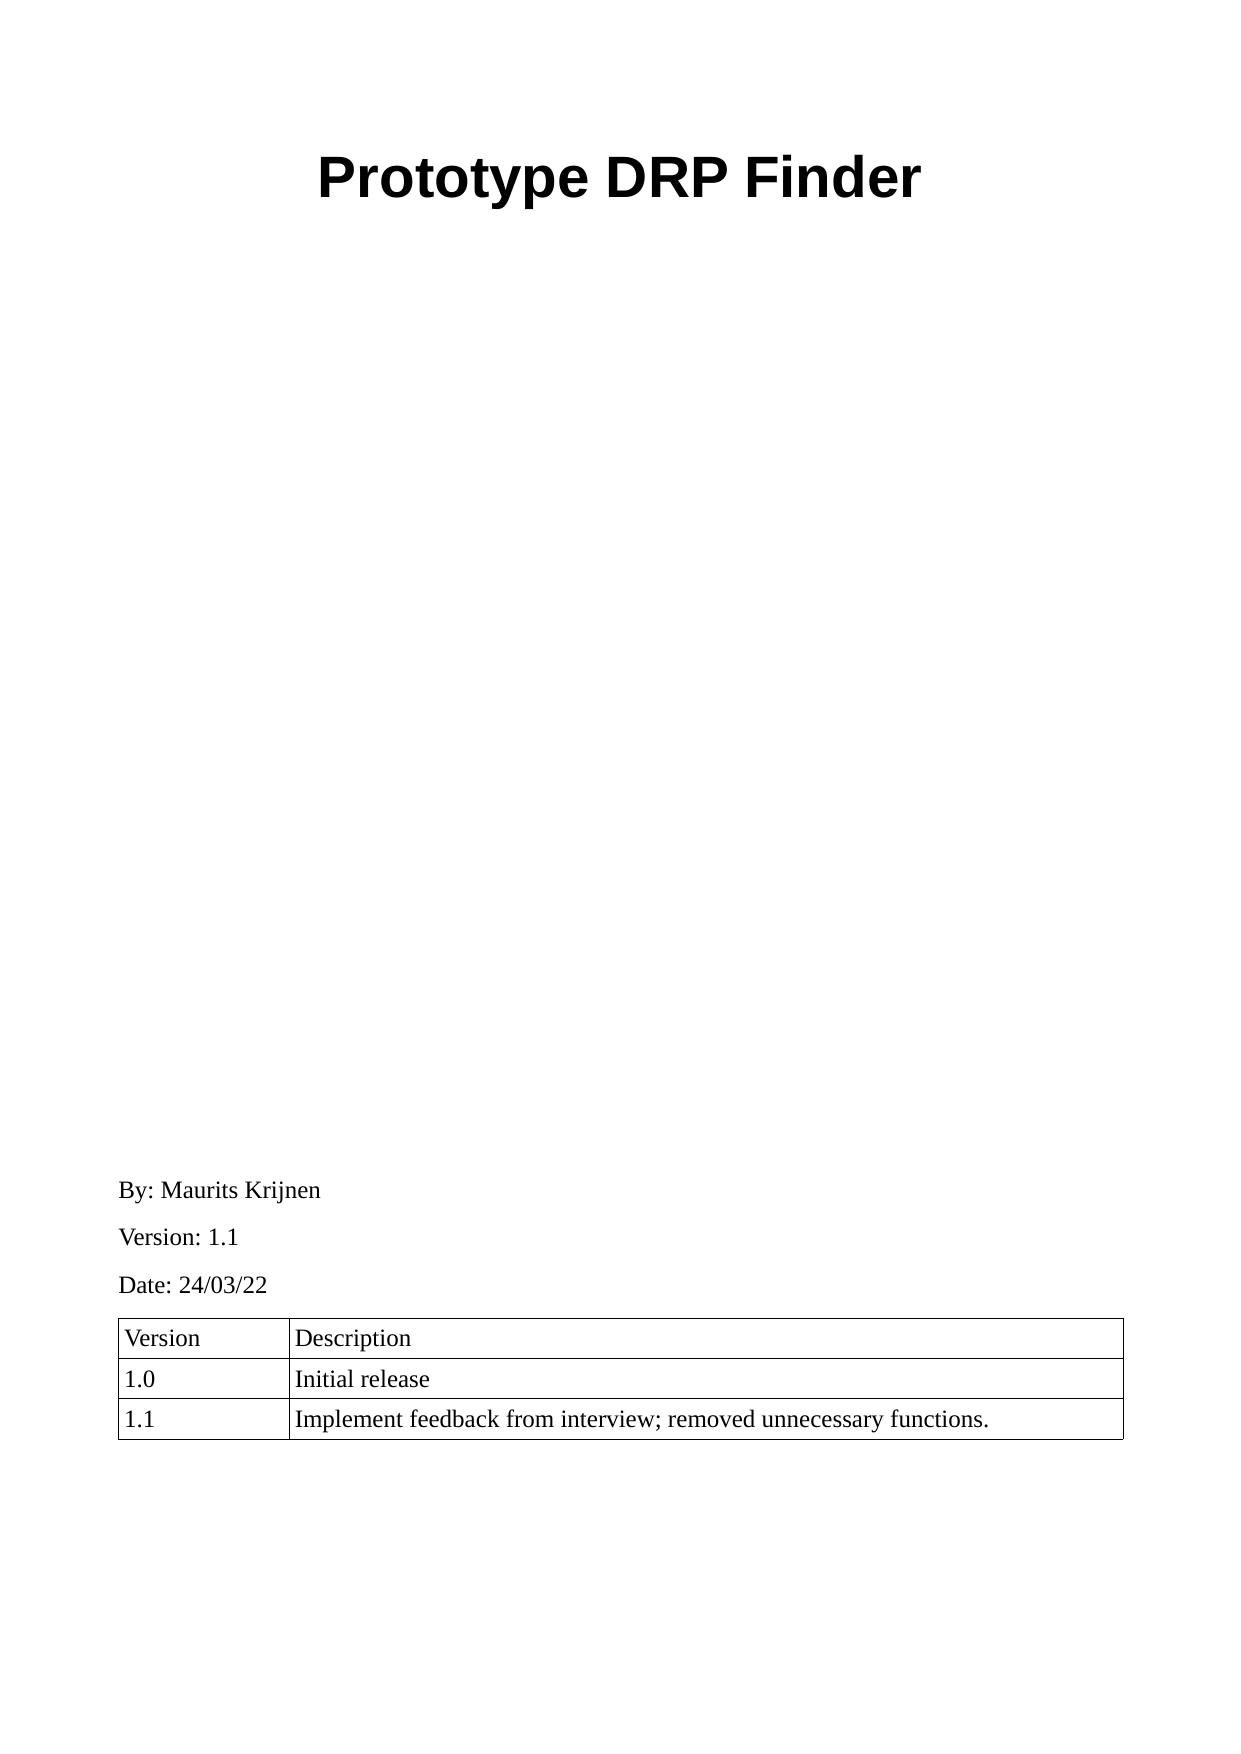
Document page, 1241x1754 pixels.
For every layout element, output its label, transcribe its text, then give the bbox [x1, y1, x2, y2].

table_header Description [290, 1319, 1123, 1358]
table_cell Initial release [290, 1359, 1123, 1398]
text By: Maurits Krijnen [118, 1175, 1122, 1203]
text Date: 24/03/22 [118, 1270, 1122, 1299]
text Version: 1.1 [118, 1222, 1122, 1251]
table_cell 1.0 [119, 1359, 289, 1398]
table_cell 1.1 [119, 1399, 289, 1438]
title Prototype DRP Finder [118, 143, 1122, 210]
table_cell Implement feedback from interview; removed unnecessary functions. [290, 1399, 1123, 1438]
table_header Version [119, 1319, 289, 1358]
